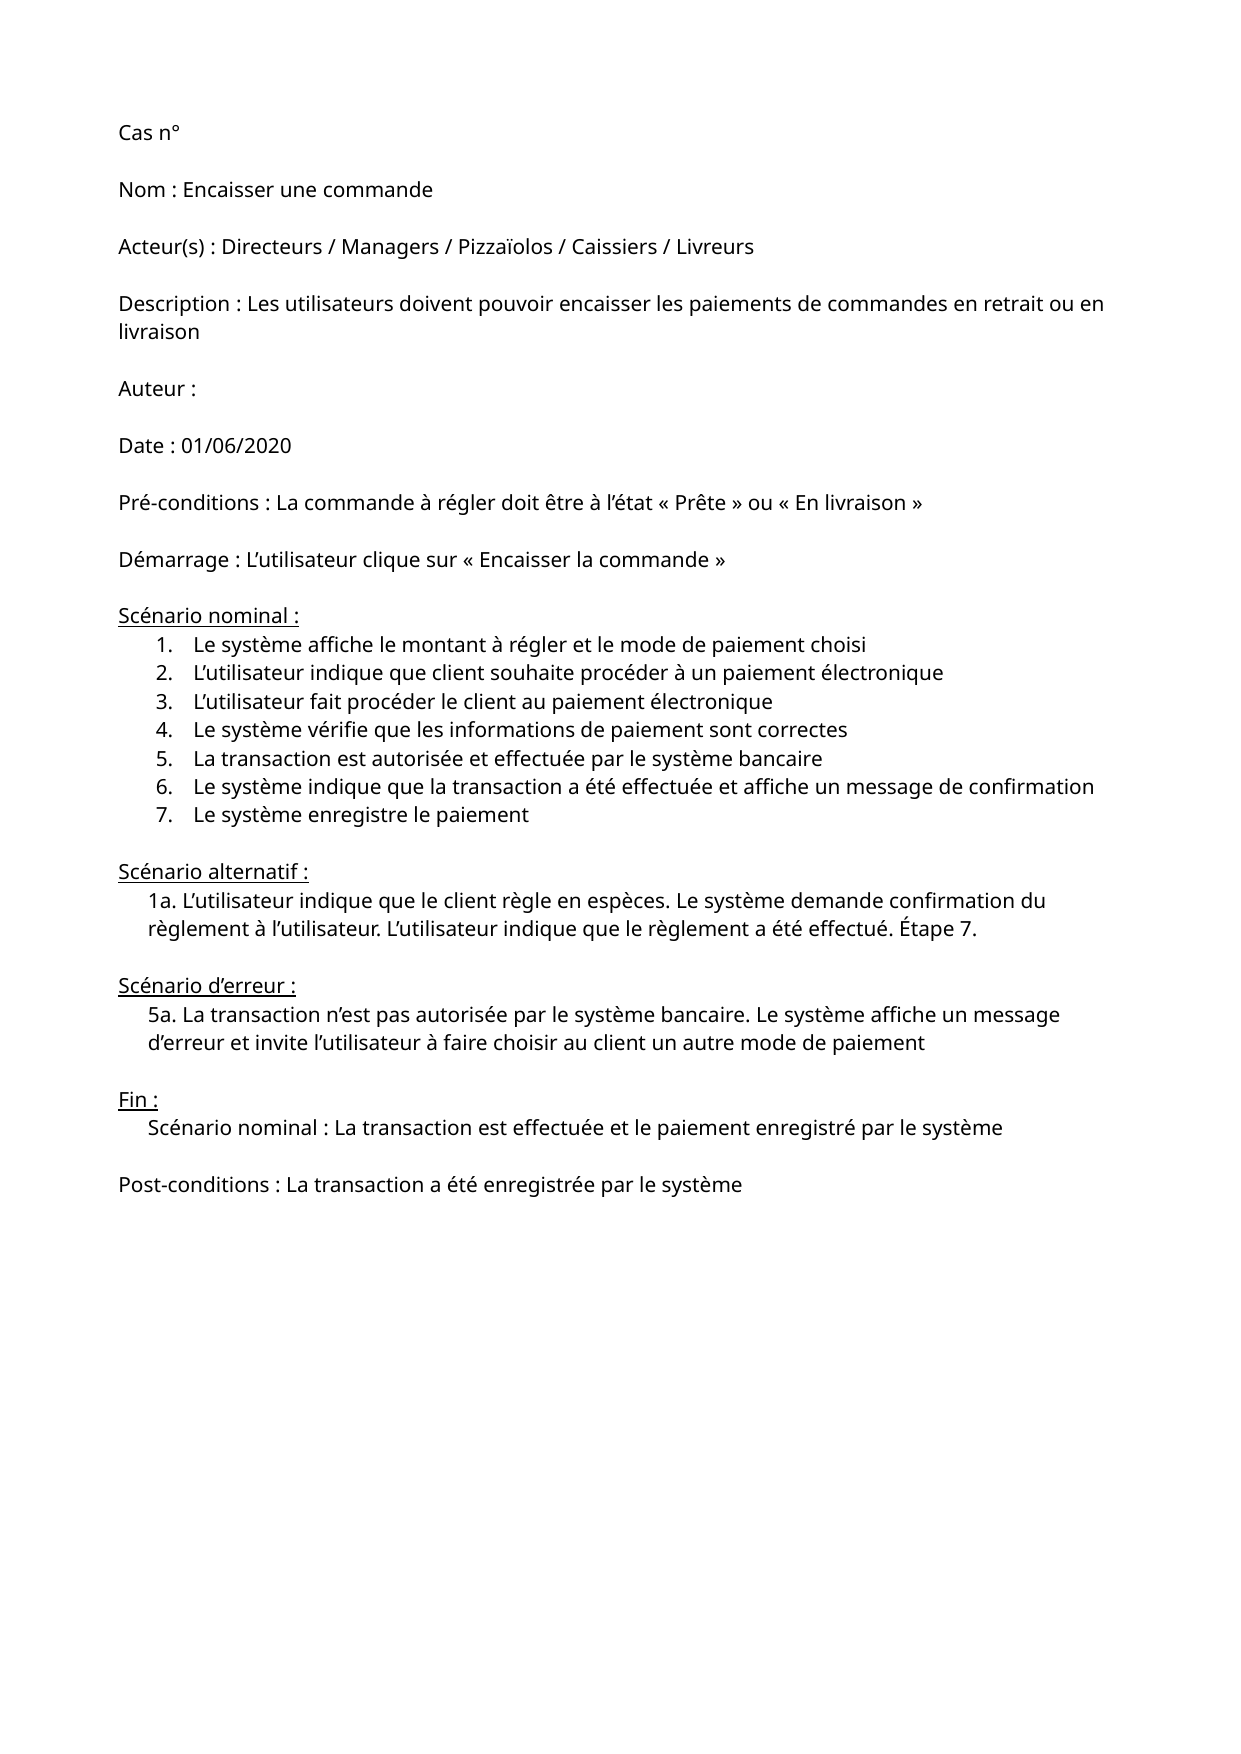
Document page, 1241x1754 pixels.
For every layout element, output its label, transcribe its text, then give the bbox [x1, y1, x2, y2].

text Date : 01/06/2020 [118, 431, 1122, 459]
list Le système vérifie que les informations de paiement sont correctes [156, 715, 1122, 744]
text Scénario d’erreur : [118, 971, 1122, 1000]
list L’utilisateur indique que client souhaite procéder à un paiement électronique [156, 658, 1122, 687]
list Le système enregistre le paiement [156, 801, 1122, 829]
text Pré-conditions : La commande à régler doit être à l’état « Prête » ou « En livraison » [118, 488, 1122, 516]
text 5a. La transaction n’est pas autorisée par le système bancaire. Le système affiche un message d’erreur et invite l’utilisateur à faire choisir au client un autre mode de paiement [148, 1000, 1122, 1057]
text 1a. L’utilisateur indique que le client règle en espèces. Le système demande confirmation du règlement à l’utilisateur. L’utilisateur indique que le règlement a été effectué. Étape 7. [148, 886, 1122, 943]
text Nom : Encaisser une commande [118, 175, 1122, 203]
text Description : Les utilisateurs doivent pouvoir encaisser les paiements de commandes en retrait ou en livraison [118, 289, 1122, 346]
list Le système affiche le montant à régler et le mode de paiement choisi [156, 630, 1122, 658]
text Cas n° [118, 118, 1122, 147]
text Post-conditions : La transaction a été enregistrée par le système [118, 1170, 1122, 1199]
text Acteur(s) : Directeurs / Managers / Pizzaïolos / Caissiers / Livreurs [118, 232, 1122, 260]
text Scénario nominal : [118, 602, 1122, 630]
text Scénario alternatif : [118, 857, 1122, 886]
text Démarrage : L’utilisateur clique sur « Encaisser la commande » [118, 545, 1122, 573]
text Auteur : [118, 374, 1122, 402]
list L’utilisateur fait procéder le client au paiement électronique [156, 687, 1122, 715]
text Scénario nominal : La transaction est effectuée et le paiement enregistré par le système [148, 1113, 1122, 1142]
list Le système indique que la transaction a été effectuée et affiche un message de confirmation [156, 772, 1122, 801]
list La transaction est autorisée et effectuée par le système bancaire [156, 744, 1122, 772]
text Fin : [118, 1085, 1122, 1113]
